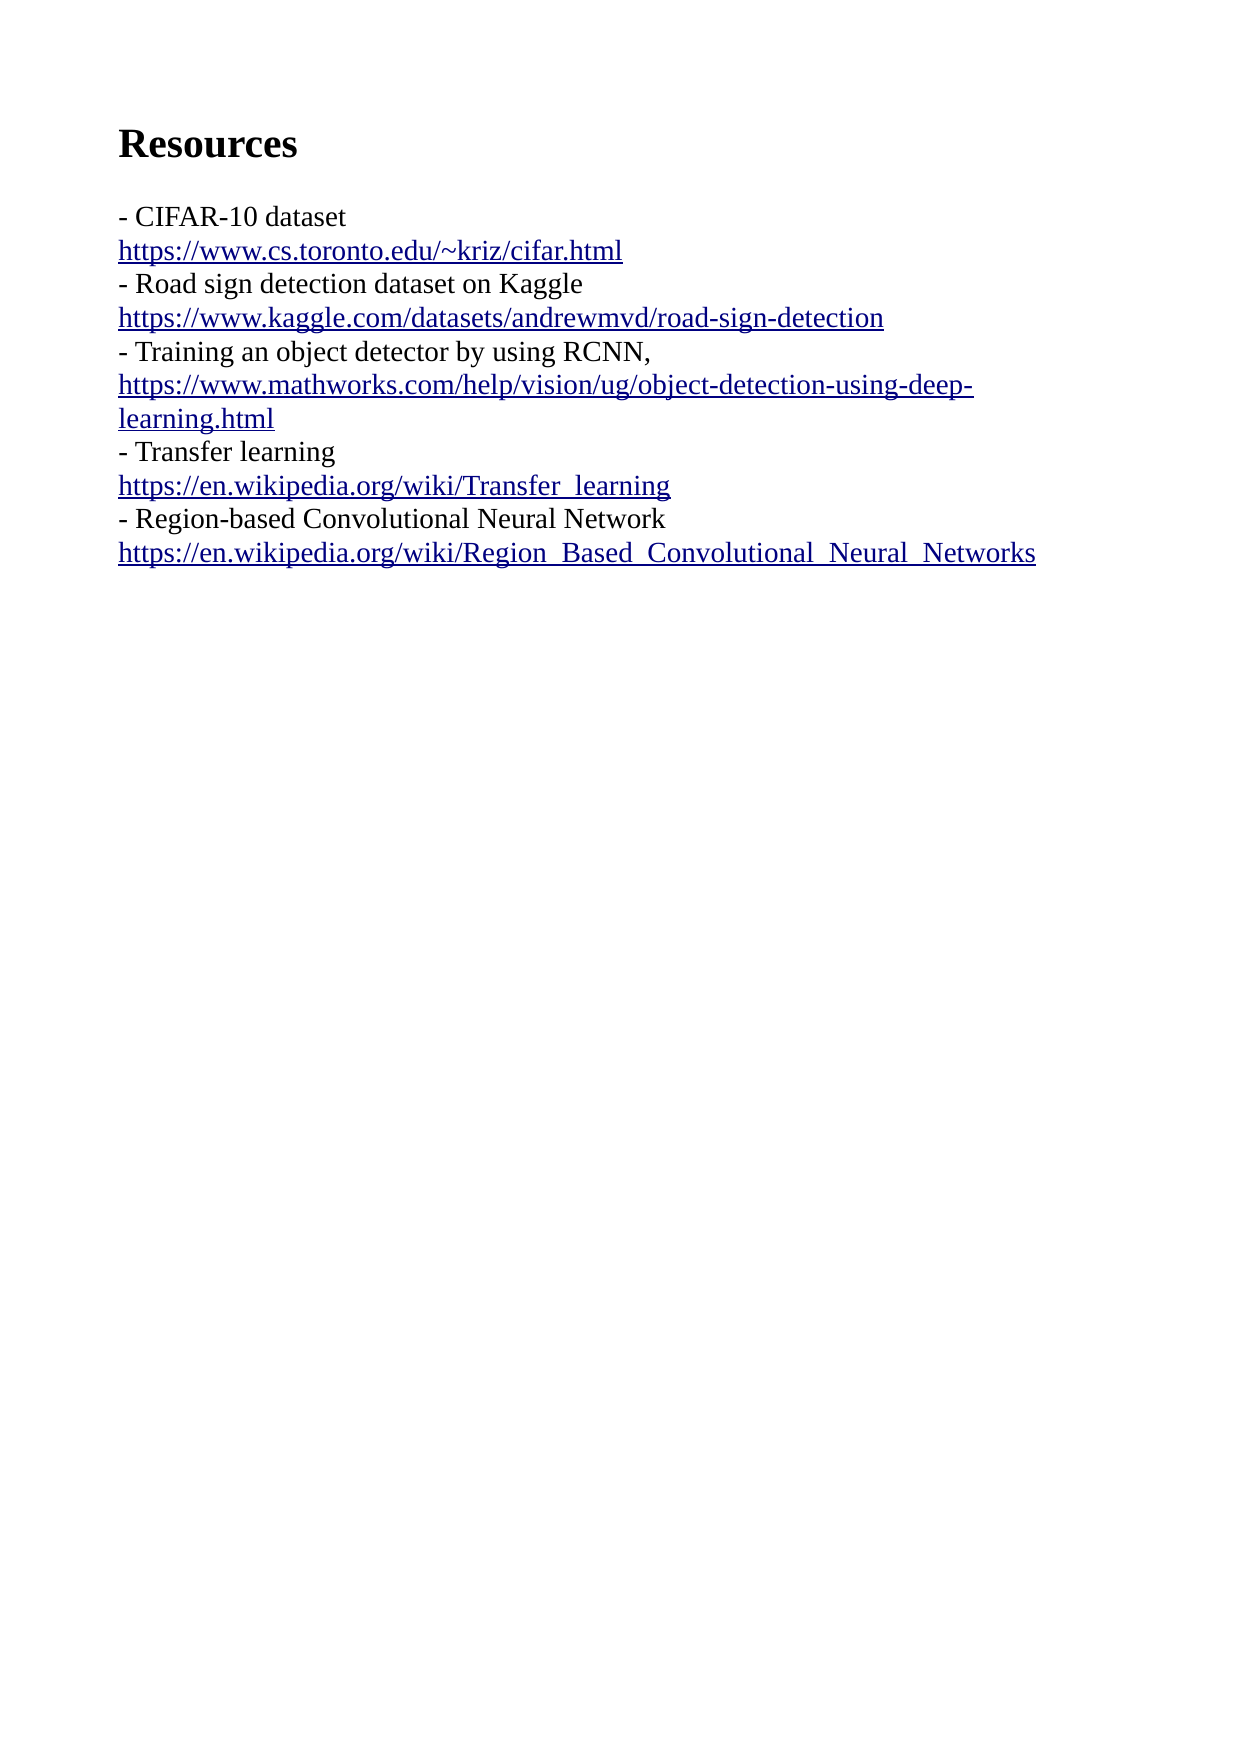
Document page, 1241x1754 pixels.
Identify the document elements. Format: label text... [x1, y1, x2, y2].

text - Transfer learning [118, 434, 1122, 468]
text https://en.wikipedia.org/wiki/Region_Based_Convolutional_Neural_Networks [118, 535, 1122, 568]
text https://www.cs.toronto.edu/~kriz/cifar.html [118, 233, 1122, 267]
text - Road sign detection dataset on Kaggle [118, 267, 1122, 300]
text https://www.kaggle.com/datasets/andrewmvd/road-sign-detection [118, 300, 1122, 334]
text - Training an object detector by using RCNN, [118, 334, 1122, 367]
text https://www.mathworks.com/help/vision/ug/object-detection-using-deep-learning.html [118, 367, 1122, 434]
text https://en.wikipedia.org/wiki/Transfer_learning [118, 468, 1122, 501]
text - CIFAR-10 dataset [118, 199, 1122, 233]
text Resources [118, 118, 1122, 166]
text - Region-based Convolutional Neural Network [118, 501, 1122, 535]
